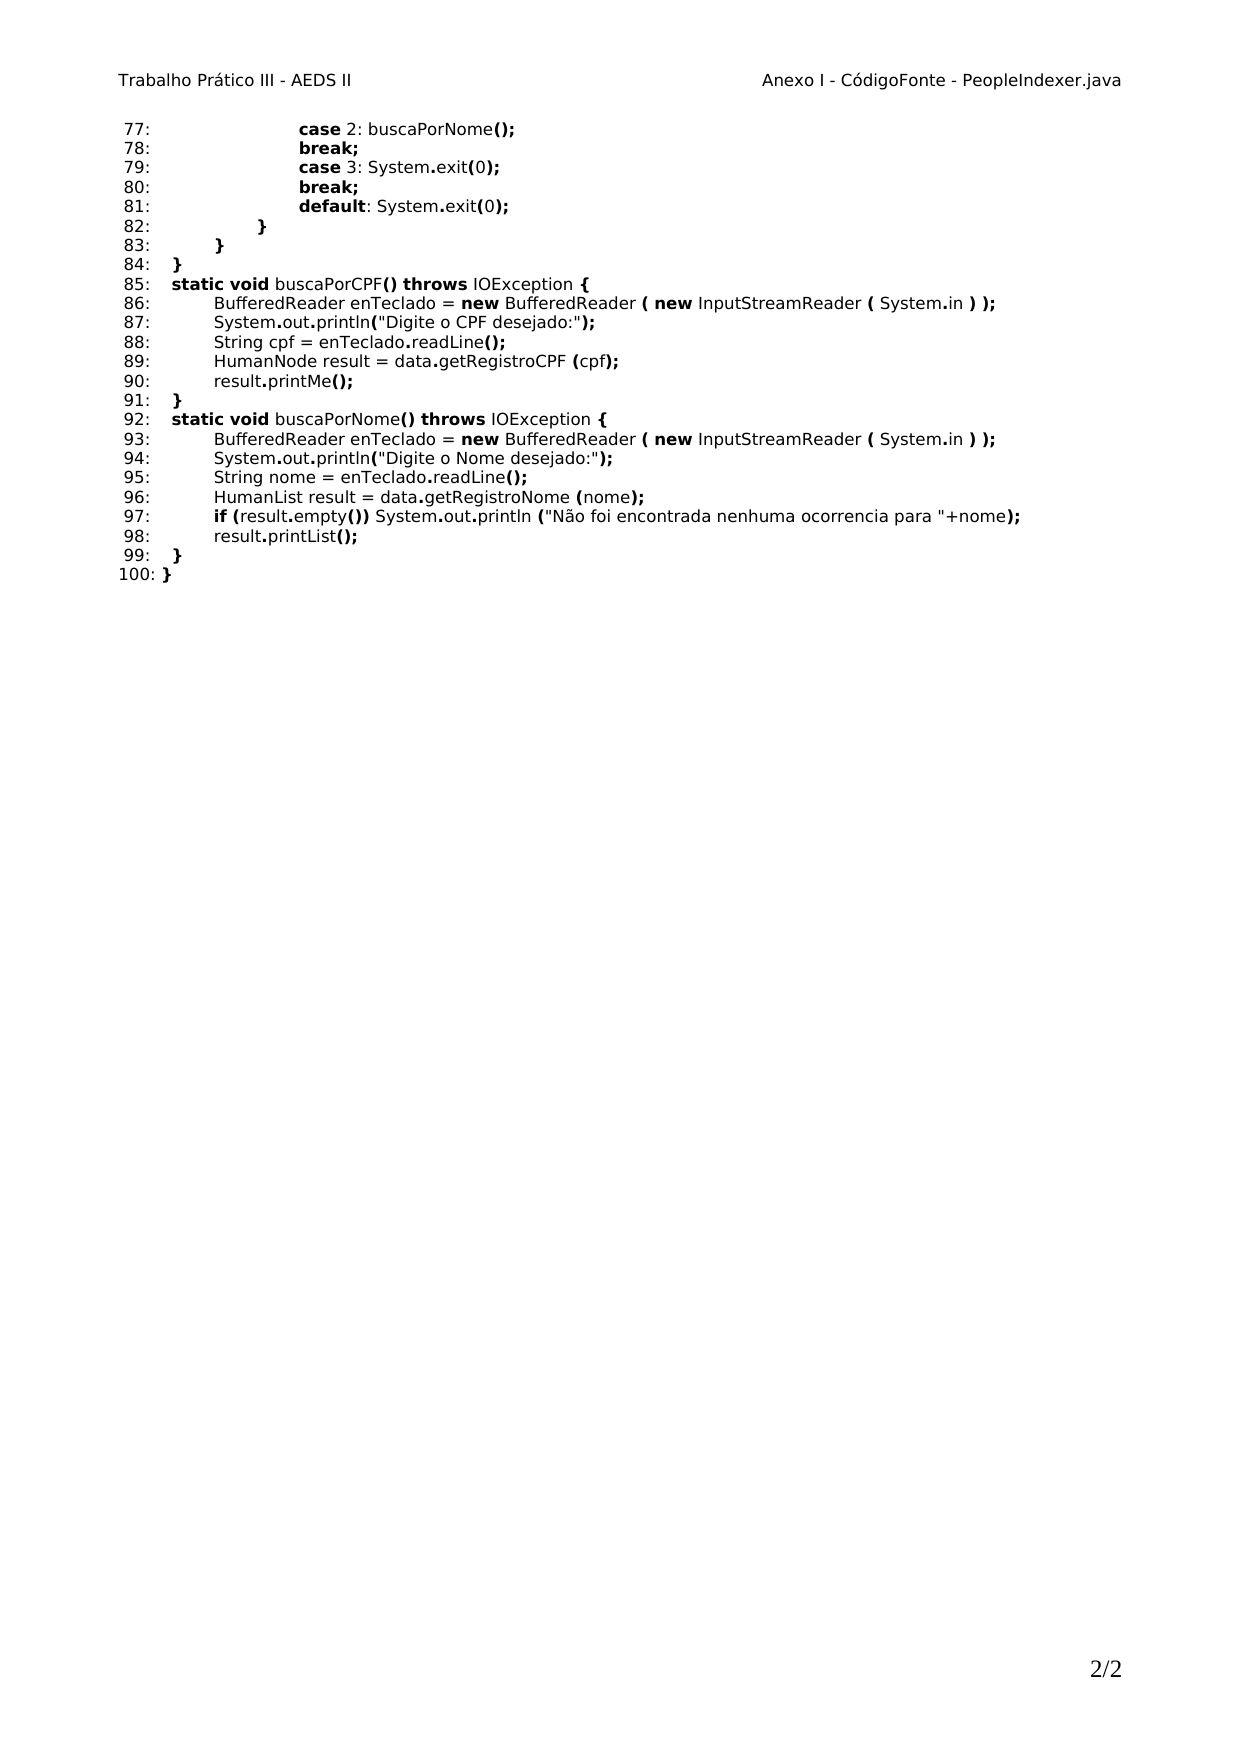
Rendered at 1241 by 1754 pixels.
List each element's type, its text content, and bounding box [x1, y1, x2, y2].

text 100: } [118, 565, 1122, 585]
text 96: HumanList result = data.getRegistroNome (nome); [118, 488, 1122, 507]
text 88: String cpf = enTeclado.readLine(); [118, 333, 1122, 352]
text 89: HumanNode result = data.getRegistroCPF (cpf); [118, 352, 1122, 372]
text 83: } [118, 236, 1122, 255]
text 77: case 2: buscaPorNome(); [118, 120, 1122, 139]
text 82: } [118, 217, 1122, 236]
text 86: BufferedReader enTeclado = new BufferedReader ( new InputStreamReader ( System.in ) ); [118, 294, 1122, 313]
text 90: result.printMe(); [118, 372, 1122, 391]
text 92: static void buscaPorNome() throws IOException { [118, 410, 1122, 430]
text 99: } [118, 546, 1122, 565]
text 93: BufferedReader enTeclado = new BufferedReader ( new InputStreamReader ( System.in ) ); [118, 430, 1122, 449]
text 78: break; [118, 139, 1122, 158]
text 91: } [118, 391, 1122, 410]
text 97: if (result.empty()) System.out.println ("Não foi encontrada nenhuma ocorrencia para "+nome); [118, 507, 1122, 527]
text 81: default: System.exit(0); [118, 197, 1122, 217]
text 87: System.out.println("Digite o CPF desejado:"); [118, 313, 1122, 333]
text 84: } [118, 255, 1122, 275]
text 94: System.out.println("Digite o Nome desejado:"); [118, 449, 1122, 468]
text 79: case 3: System.exit(0); [118, 158, 1122, 178]
text 80: break; [118, 178, 1122, 197]
text 98: result.printList(); [118, 527, 1122, 546]
text 95: String nome = enTeclado.readLine(); [118, 468, 1122, 488]
text 85: static void buscaPorCPF() throws IOException { [118, 275, 1122, 294]
